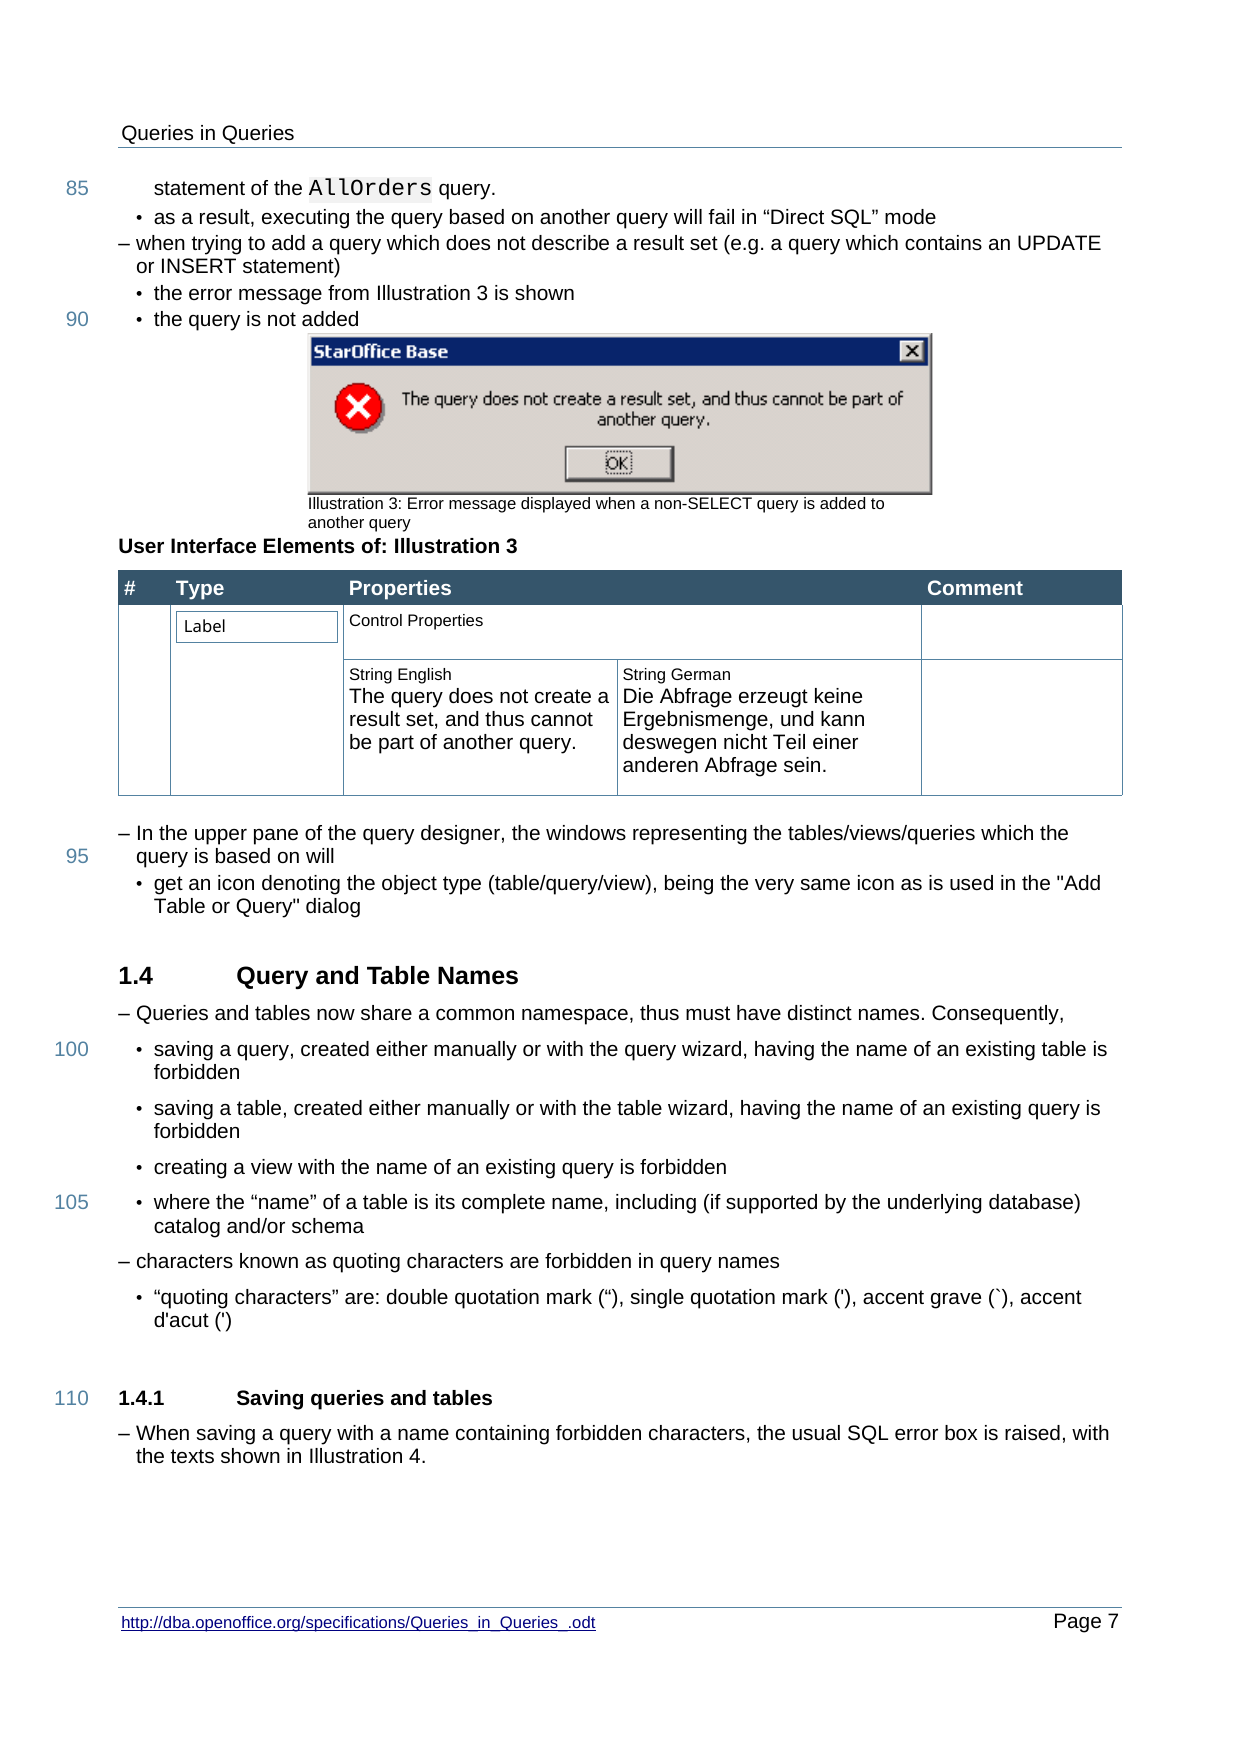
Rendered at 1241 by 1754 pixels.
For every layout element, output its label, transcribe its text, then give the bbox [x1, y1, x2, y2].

table_header Type [170, 570, 343, 605]
list saving a query, created either manually or with the query wizard, having the name of an existing table is forbidden [136, 1037, 1122, 1084]
list the error message from Illustration 3 is shown [136, 281, 1122, 304]
list saving a table, created either manually or with the table wizard, having the name of an existing query is forbidden [136, 1096, 1122, 1143]
list in particular, if the current statement is e.g. SELECT * FROM "AllOrders" WHERE "AllOrders"."ShipDate" IS NULL, “AllOrders” will not be replaced with the actual statement of the AllOrders query. [432, 177, 1122, 203]
list characters known as quoting characters are forbidden in query names [118, 1250, 1122, 1273]
list in particular, if the current statement is e.g. SELECT * FROM "AllOrders" WHERE "AllOrders"."ShipDate" IS NULL, “AllOrders” will not be replaced with the actual statement of the AllOrders query. [136, 177, 309, 203]
list the query is not added [136, 307, 1122, 331]
subtitle Query and Table Names [118, 962, 1122, 990]
table_header Comment [921, 570, 1122, 605]
table_cell String German Die Abfrage erzeugt keine Ergebnismenge, und kann deswegen nicht Teil einer anderen Abfrage sein. [618, 660, 921, 795]
list as a result, executing the query based on another query will fail in “Direct SQL” mode [136, 206, 1122, 229]
table_cell [922, 660, 1122, 795]
picture [307, 333, 933, 495]
table_cell [171, 605, 343, 795]
list creating a view with the name of an existing query is forbidden [136, 1155, 1122, 1178]
table_cell String English The query does not create a result set, and thus cannot be part of another query. [344, 660, 617, 795]
list Queries and tables now share a common namespace, thus must have distinct names. Consequently, [118, 1001, 1122, 1025]
list “quoting characters” are: double quotation mark (“), single quotation mark ('), accent grave (`), accent d'acut (') [136, 1286, 1122, 1332]
text User Interface Elements of: Illustration 3 [118, 535, 1122, 558]
list when trying to add a query which does not describe a result set (e.g. a query which contains an UPDATE or INSERT statement) [118, 232, 1122, 278]
table_header # [118, 570, 170, 605]
subtitle Saving queries and tables [118, 1386, 1122, 1409]
list where the “name” of a table is its complete name, including (if supported by the underlying database) catalog and/or schema [136, 1191, 1122, 1237]
list get an icon denoting the object type (table/query/view), being the very same icon as is used in the "Add Table or Query" dialog [136, 871, 1122, 917]
list When saving a query with a name containing forbidden characters, the usual SQL error box is raised, with the texts shown in Illustration 4. [118, 1421, 1122, 1468]
table_header Properties [343, 570, 921, 605]
text Illustration 3: Error message displayed when a non-SELECT query is added to another query [308, 495, 933, 532]
list In the upper pane of the query designer, the windows representing the tables/views/queries which the query is based on will [118, 822, 1122, 868]
table_header Control Properties [344, 605, 921, 659]
table_cell <#> [119, 605, 170, 795]
table_header [922, 605, 1122, 659]
